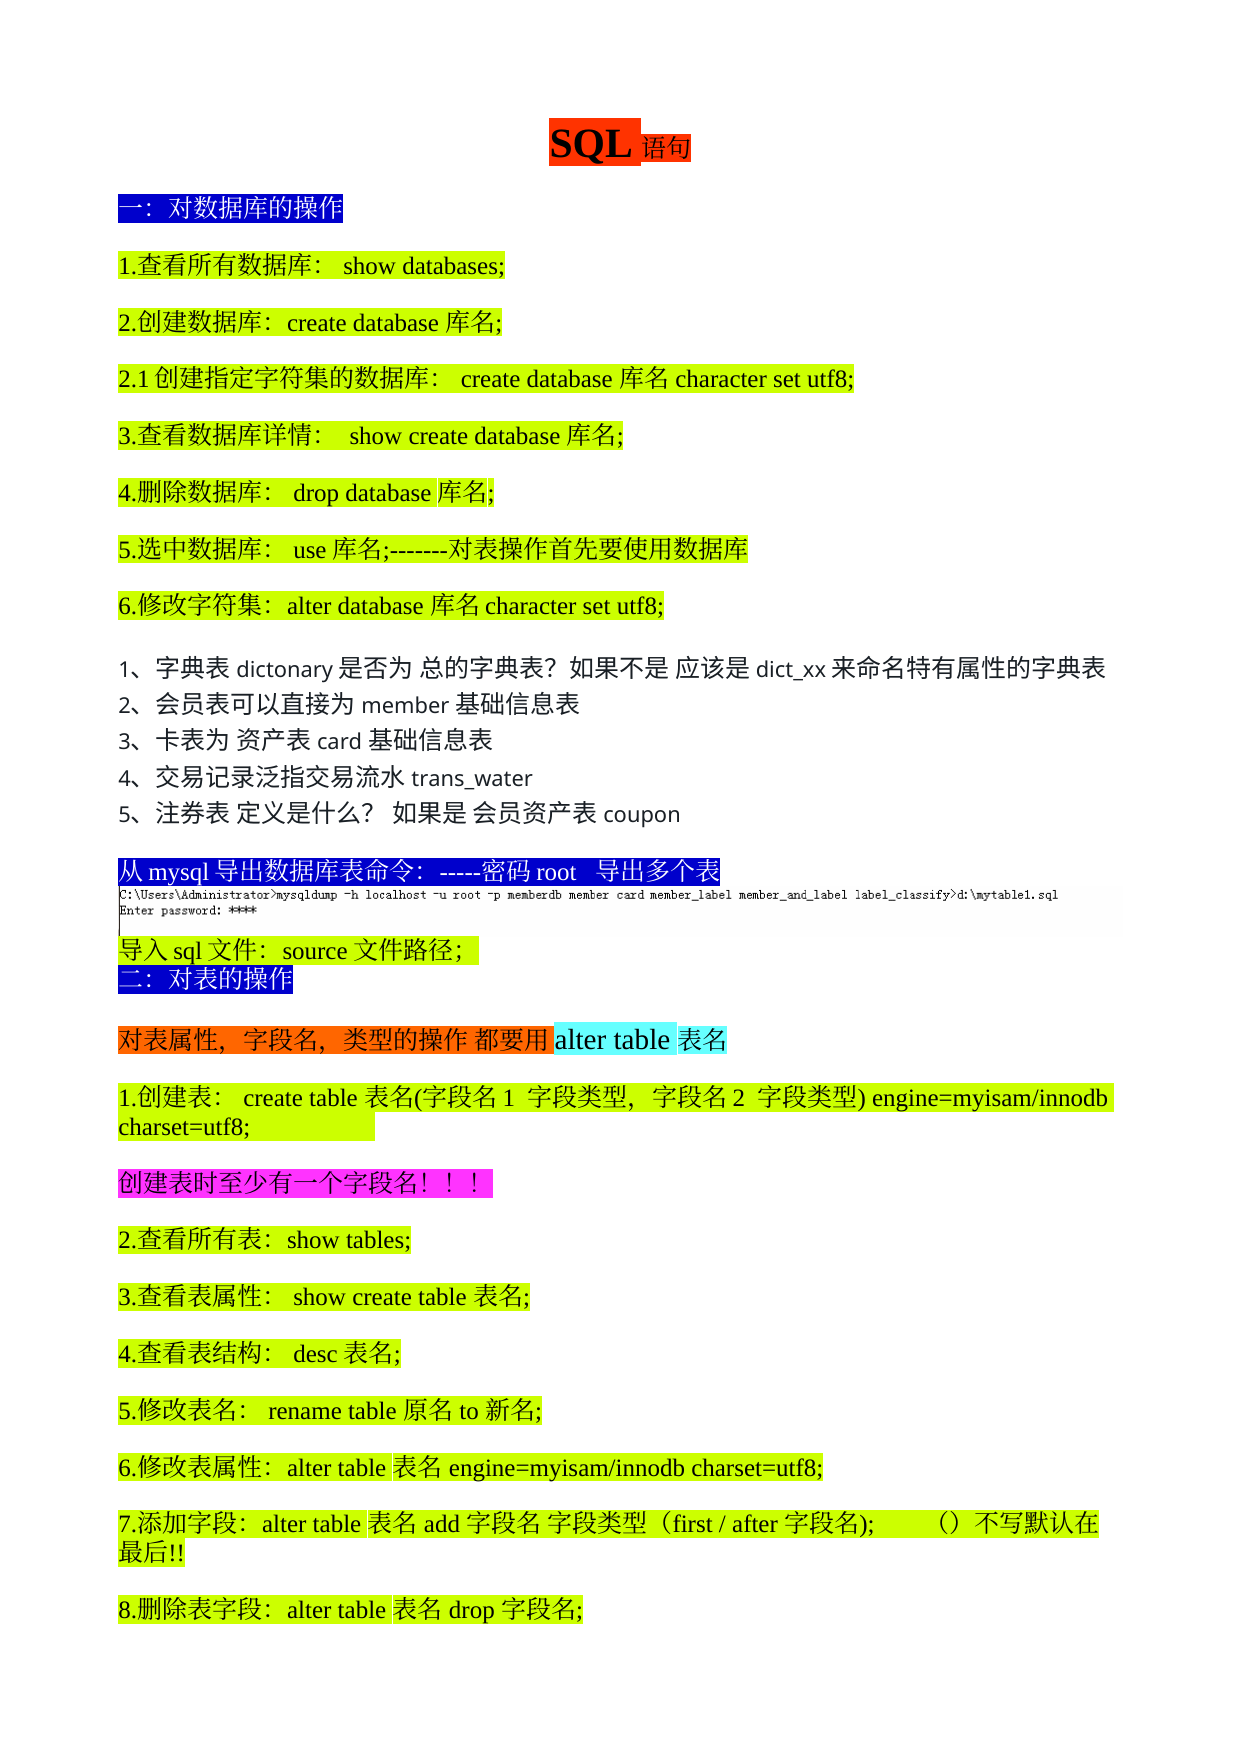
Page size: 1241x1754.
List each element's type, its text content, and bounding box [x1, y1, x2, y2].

text 3.查看数据库详情： show create database 库名; [118, 421, 1122, 450]
text 对表属性，字段名，类型的操作 都要用alter table 表名 [118, 1022, 1122, 1055]
text 二：对表的操作 [118, 965, 1122, 994]
text 6.修改表属性：alter table 表名 engine=myisam/innodb charset=utf8; [118, 1453, 1122, 1481]
text 2.创建数据库：create database 库名; [118, 308, 1122, 336]
text 导入sql文件：source 文件路径； [118, 937, 1122, 965]
text 一：对数据库的操作 [118, 194, 1122, 223]
text 1.查看所有数据库： show databases; [118, 251, 1122, 279]
text 4.删除数据库： drop database 库名; [118, 478, 1122, 507]
text 1、字典表 dictonary 是否为 总的字典表？如果不是 应该是 dict_xx 来命名特有属性的字典表 2、会员表可以直接为 member 基础信息表 3、卡表为 资产表 card 基础信息表 4、交易记录泛指交易流水 trans_water 5、注券表 定义是什么？ 如果是 会员资产表 coupon [118, 648, 1122, 829]
text 4.查看表结构： desc 表名; [118, 1339, 1122, 1368]
text 2.1创建指定字符集的数据库： create database 库名 character set utf8; [118, 364, 1122, 393]
text 5.修改表名： rename table 原名 to 新名; [118, 1396, 1122, 1425]
text 6.修改字符集：alter database 库名character set utf8; [118, 591, 1122, 620]
text 5.选中数据库： use 库名;-------对表操作首先要使用数据库 [118, 535, 1122, 563]
text SQL语句 [118, 118, 1122, 166]
text 8.删除表字段：alter table 表名 drop 字段名; [118, 1595, 1122, 1624]
text 7.添加字段：alter table 表名 add 字段名 字段类型（first / after 字段名); （）不写默认在最后!! [118, 1509, 1122, 1567]
text 从mysql导出数据库表命令：-----密码root 导出多个表 [118, 857, 1122, 886]
text 2.查看所有表：show tables; [118, 1226, 1122, 1254]
text 3.查看表属性： show create table 表名; [118, 1282, 1122, 1311]
text 1.创建表： create table 表名(字段名1 字段类型，字段名2 字段类型) engine=myisam/innodb charset=utf8; [118, 1083, 1122, 1141]
text 创建表时至少有一个字段名！！！ [118, 1169, 1122, 1198]
